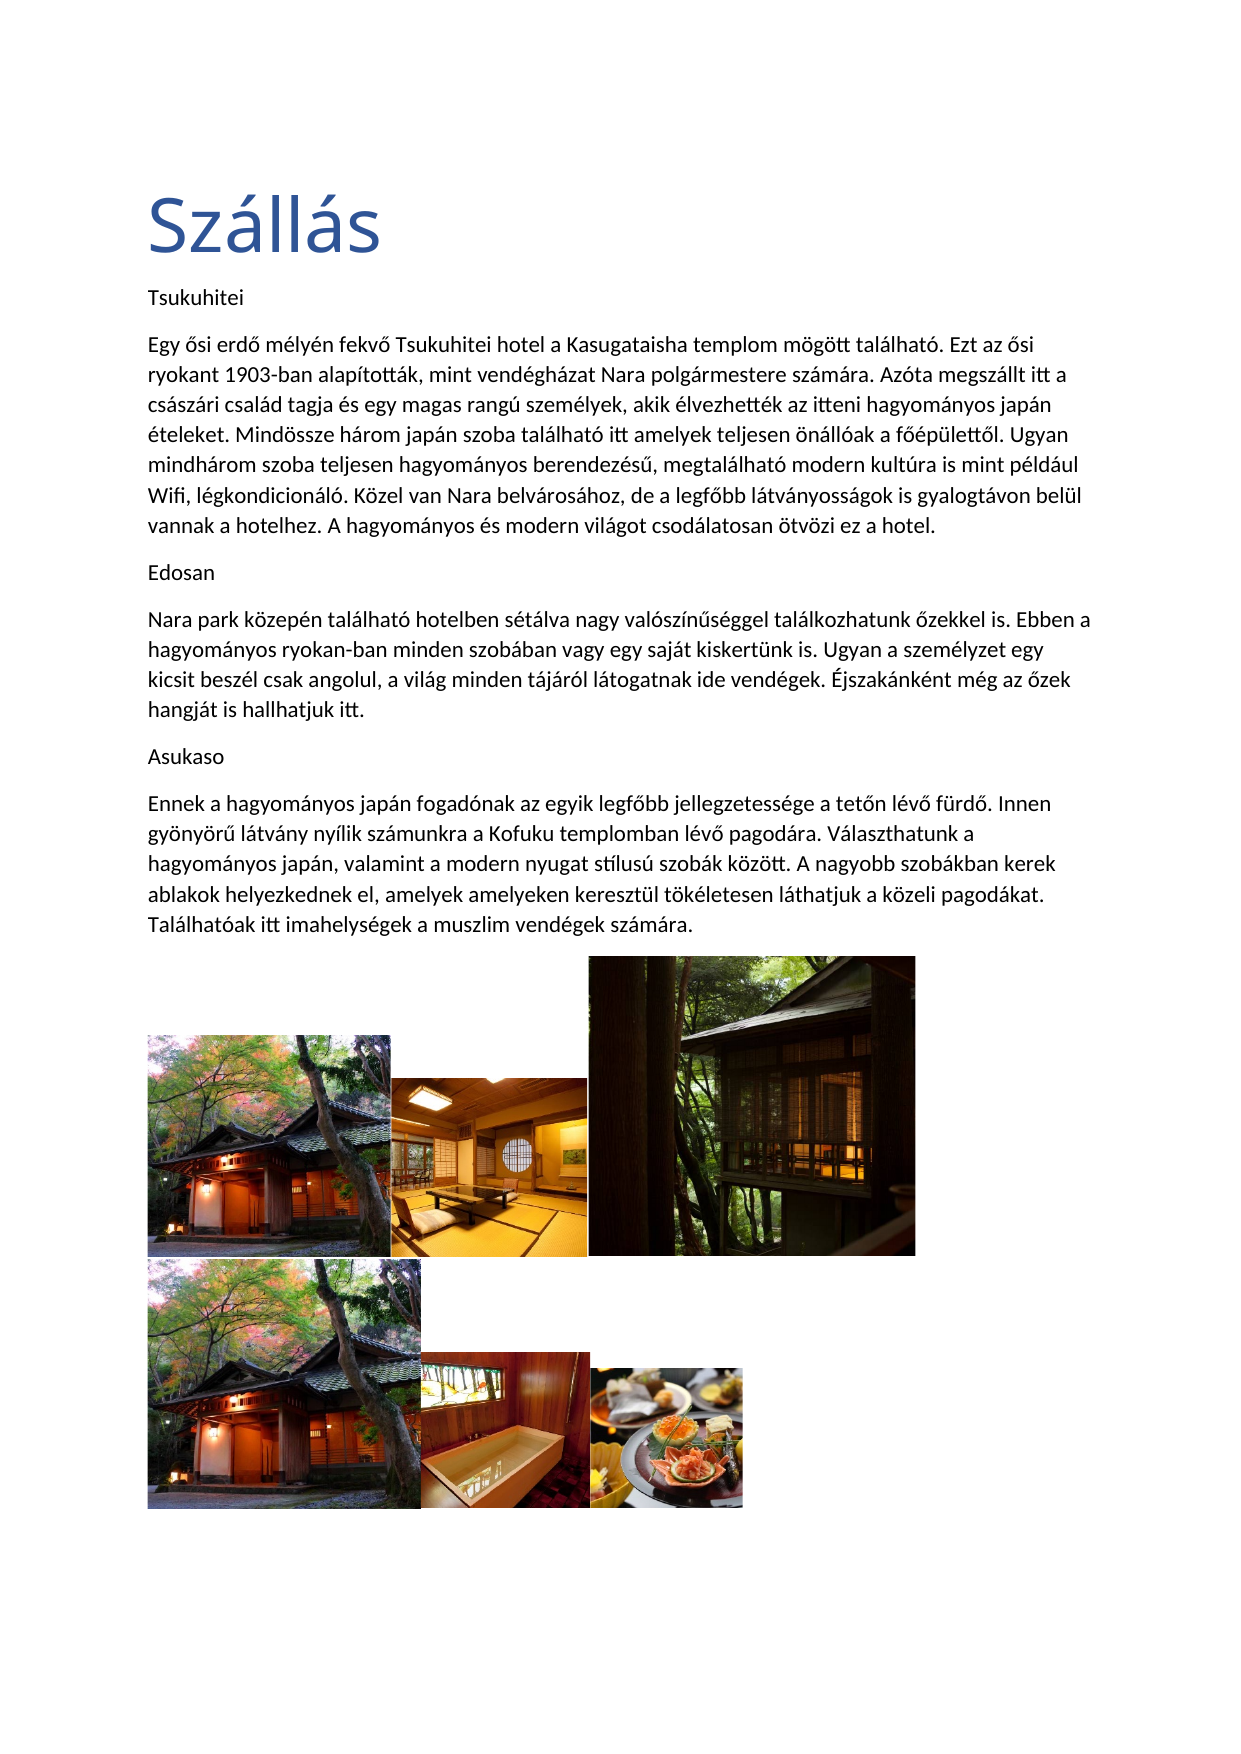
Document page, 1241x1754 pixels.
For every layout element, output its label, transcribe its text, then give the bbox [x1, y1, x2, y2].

text Egy ősi erdő mélyén fekvő Tsukuhitei hotel a Kasugataisha templom mögött található. Ezt az ősi ryokant 1903-ban alapították, mint vendégházat Nara polgármestere számára. Azóta megszállt itt a császári család tagja és egy magas rangú személyek, akik élvezhették az itteni hagyományos japán ételeket. Mindössze három japán szoba található itt amelyek teljesen önállóak a főépülettől. Ugyan mindhárom szoba teljesen hagyományos berendezésű, megtalálható modern kultúra is mint például Wifi, légkondicionáló. Közel van Nara belvárosához, de a legfőbb látványosságok is gyalogtávon belül vannak a hotelhez. A hagyományos és modern világot csodálatosan ötvözi ez a hotel. [148, 330, 1093, 539]
text Asukaso [148, 742, 1093, 770]
picture [147, 956, 916, 1257]
picture [147, 1259, 743, 1509]
text Edosan [148, 558, 1093, 586]
text Nara park közepén található hotelben sétálva nagy valószínűséggel találkozhatunk őzekkel is. Ebben a hagyományos ryokan-ban minden szobában vagy egy saját kiskertünk is. Ugyan a személyzet egy kicsit beszél csak angolul, a világ minden tájáról látogatnak ide vendégek. Éjszakánként még az őzek hangját is hallhatjuk itt. [148, 605, 1093, 723]
subtitle Szállás [148, 173, 1093, 275]
text Ennek a hagyományos japán fogadónak az egyik legfőbb jellegzetessége a tetőn lévő fürdő. Innen gyönyörű látvány nyílik számunkra a Kofuku templomban lévő pagodára. Választhatunk a hagyományos japán, valamint a modern nyugat stílusú szobák között. A nagyobb szobákban kerek ablakok helyezkednek el, amelyek amelyeken keresztül tökéletesen láthatjuk a közeli pagodákat. Találhatóak itt imahelységek a muszlim vendégek számára. [148, 789, 1093, 938]
text Tsukuhitei [148, 283, 1093, 311]
